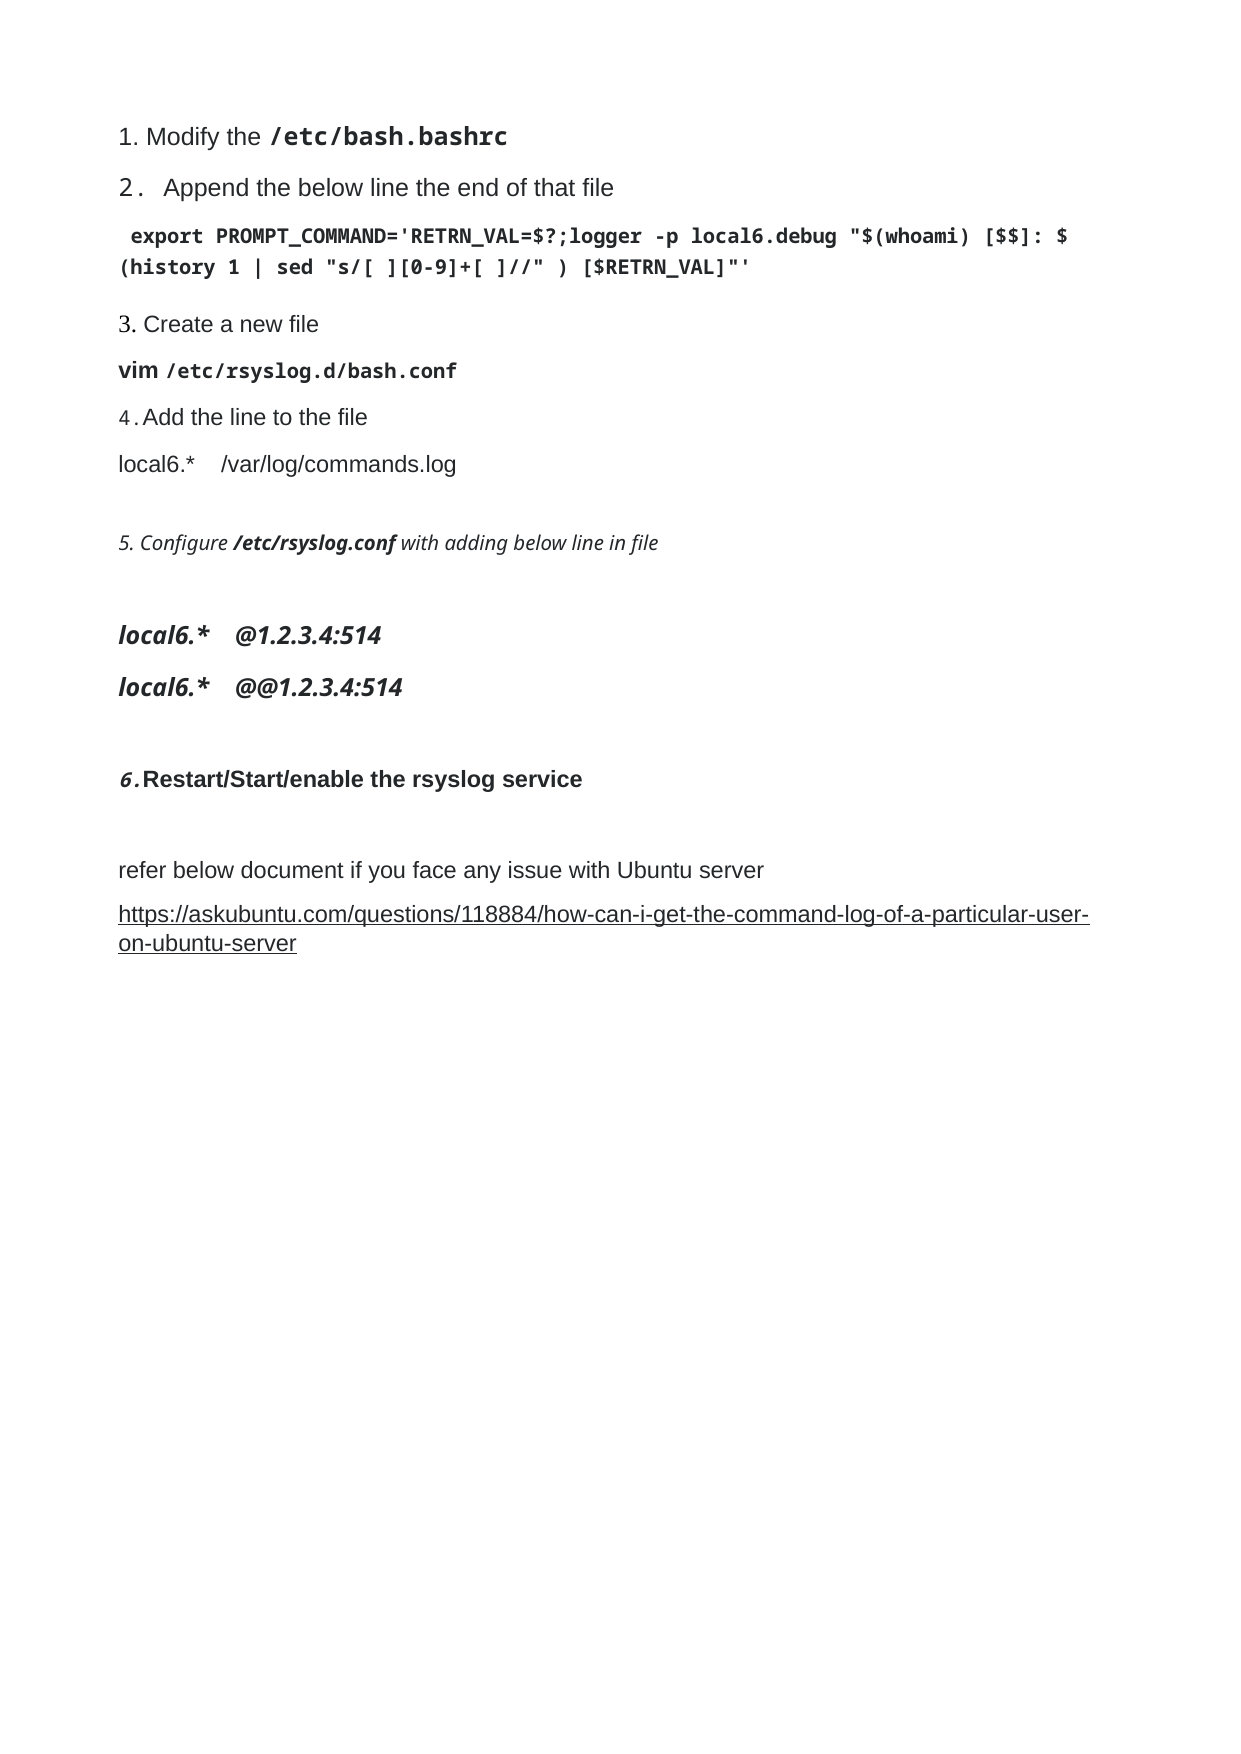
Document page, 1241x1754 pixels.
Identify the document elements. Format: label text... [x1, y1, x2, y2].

text refer below document if you face any issue with Ubuntu server [118, 856, 1122, 883]
text local6.* @@1.2.3.4:514 [118, 669, 1122, 703]
text 4.Add the line to the file [118, 403, 1122, 431]
text https://askubuntu.com/questions/118884/how-can-i-get-the-command-log-of-a-particular-user-on-ubuntu-server [118, 900, 1122, 957]
text local6.* @1.2.3.4:514 [118, 617, 1122, 652]
text local6.* /var/log/commands.log [118, 450, 1122, 510]
text export PROMPT_COMMAND='RETRN_VAL=$?;logger -p local6.debug "$(whoami) [$$]: $(history 1 | sed "s/[ ][0-9]+[ ]//" ) [$RETRN_VAL]"' [118, 222, 1122, 280]
text 6.Restart/Start/enable the rsyslog service [118, 765, 1122, 793]
text 1. Modify the /etc/bash.bashrc [118, 118, 1122, 152]
text 5. Configure /etc/rsyslog.conf with adding below line in file [118, 529, 1122, 556]
text 2. Append the below line the end of that file [118, 170, 1122, 204]
text 3. Create a new file [118, 309, 1122, 338]
text vim /etc/rsyslog.d/bash.conf [118, 357, 1122, 384]
